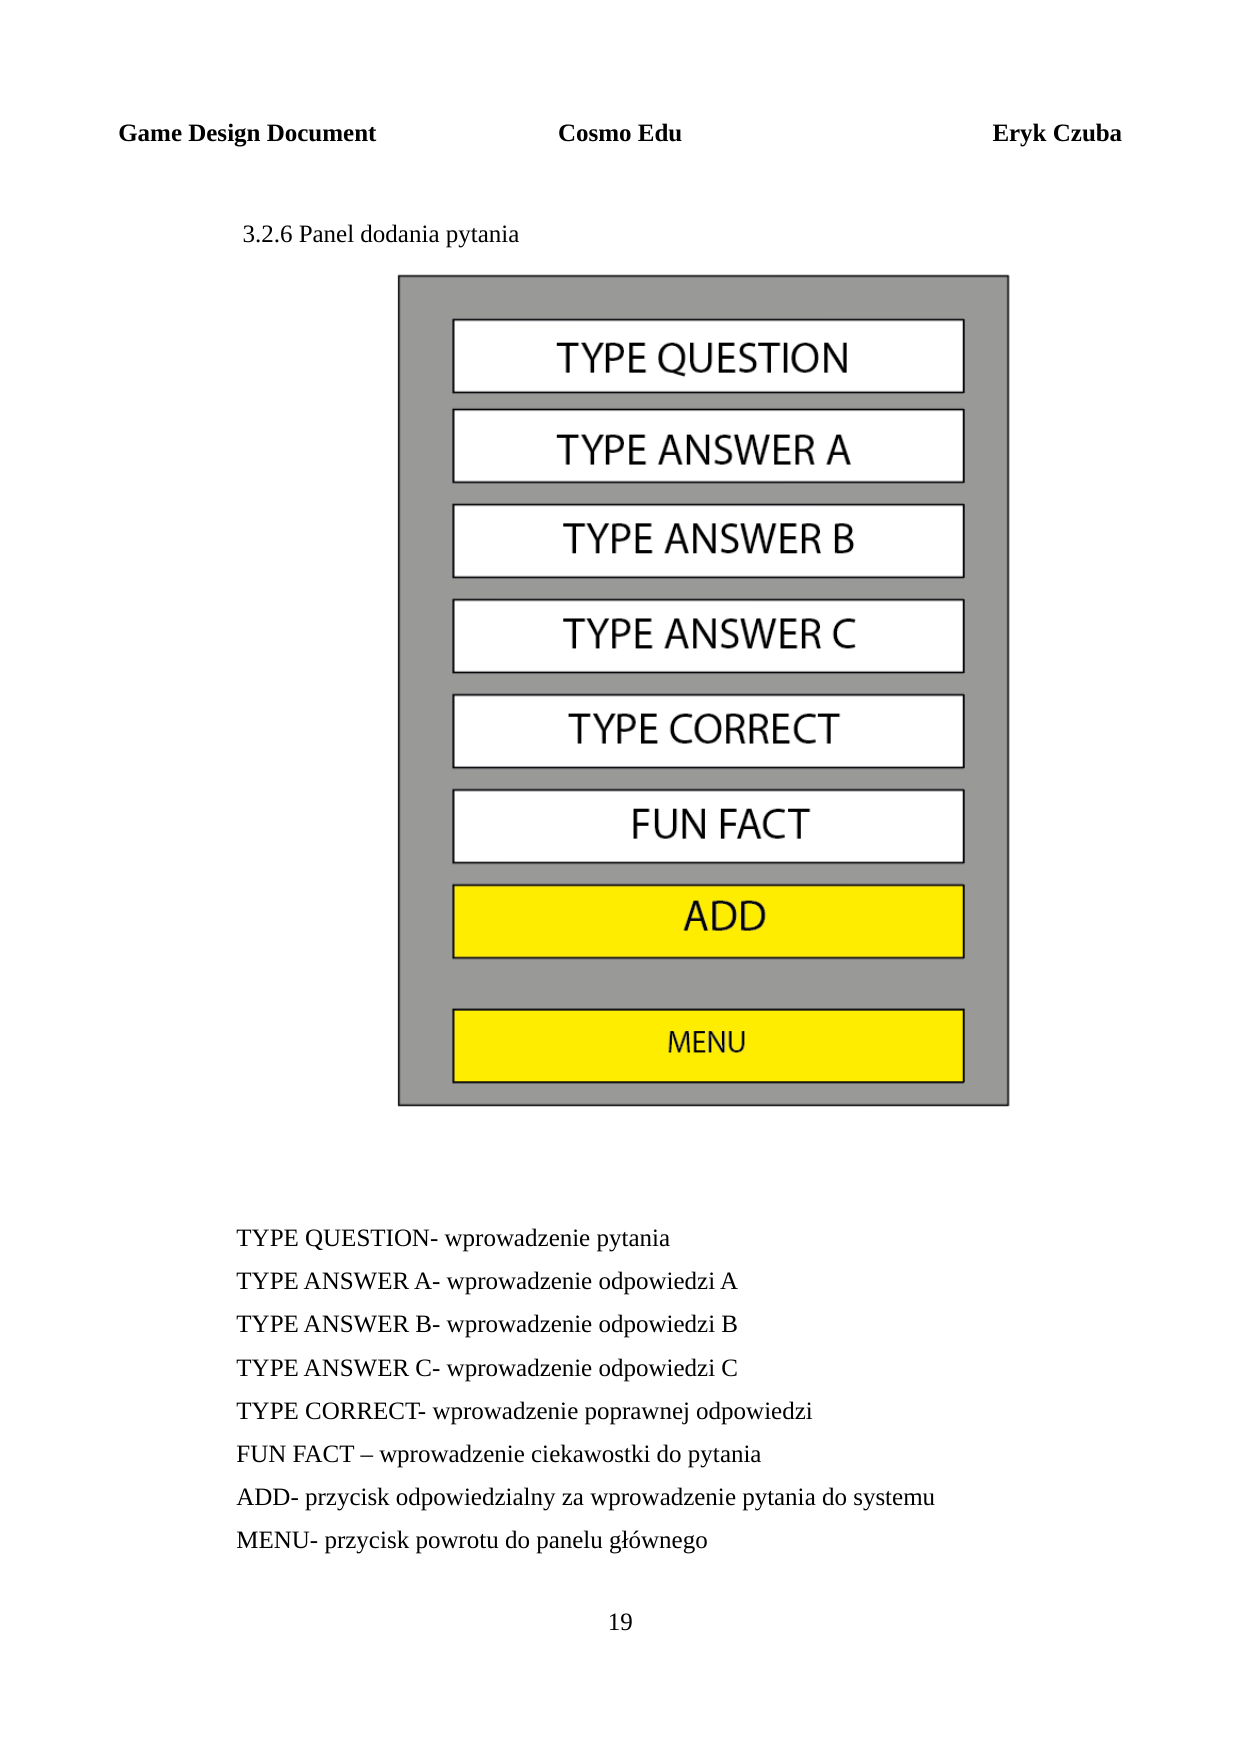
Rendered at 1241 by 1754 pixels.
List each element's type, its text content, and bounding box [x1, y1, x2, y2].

text TYPE QUESTION- wprowadzenie pytania [118, 1223, 1122, 1252]
text TYPE ANSWER C- wprowadzenie odpowiedzi C [118, 1353, 1122, 1381]
text ADD- przycisk odpowiedzialny za wprowadzenie pytania do systemu [118, 1482, 1122, 1511]
text FUN FACT – wprowadzenie ciekawostki do pytania [118, 1439, 1122, 1468]
text TYPE ANSWER A- wprowadzenie odpowiedzi A [118, 1266, 1122, 1295]
text MENU- przycisk powrotu do panelu głównego [118, 1525, 1122, 1554]
text TYPE CORRECT- wprowadzenie poprawnej odpowiedzi [118, 1396, 1122, 1424]
text TYPE ANSWER B- wprowadzenie odpowiedzi B [118, 1309, 1122, 1338]
text 3.2.6 Panel dodania pytania [236, 219, 1122, 248]
picture [396, 269, 1015, 1123]
